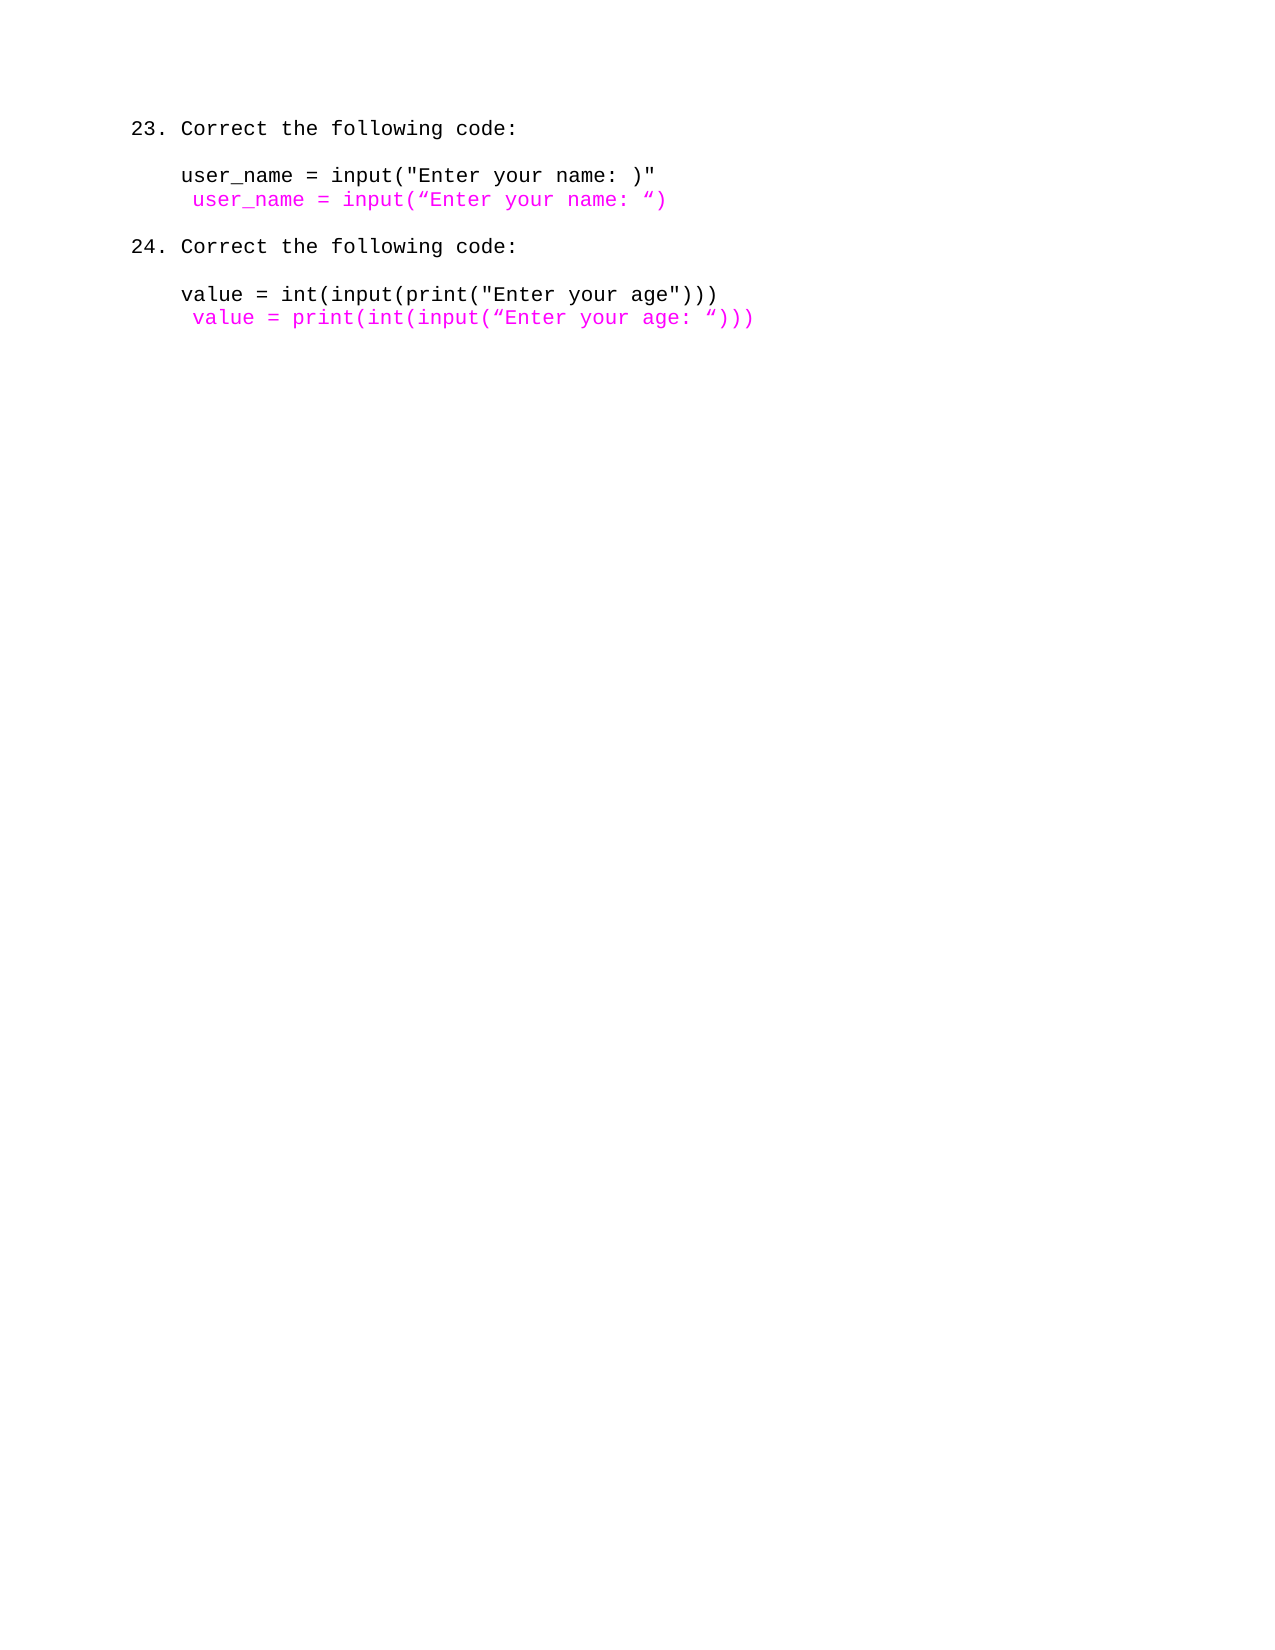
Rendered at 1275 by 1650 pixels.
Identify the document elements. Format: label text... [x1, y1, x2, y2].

text user_name = input(“Enter your name: “) [118, 189, 1157, 213]
text 23. Correct the following code: [118, 118, 1157, 142]
text value = print(int(input(“Enter your age: “))) [118, 307, 1157, 331]
text value = int(input(print("Enter your age"))) [118, 284, 1157, 307]
text 24. Correct the following code: [118, 236, 1157, 260]
text user_name = input("Enter your name: )" [118, 165, 1157, 189]
